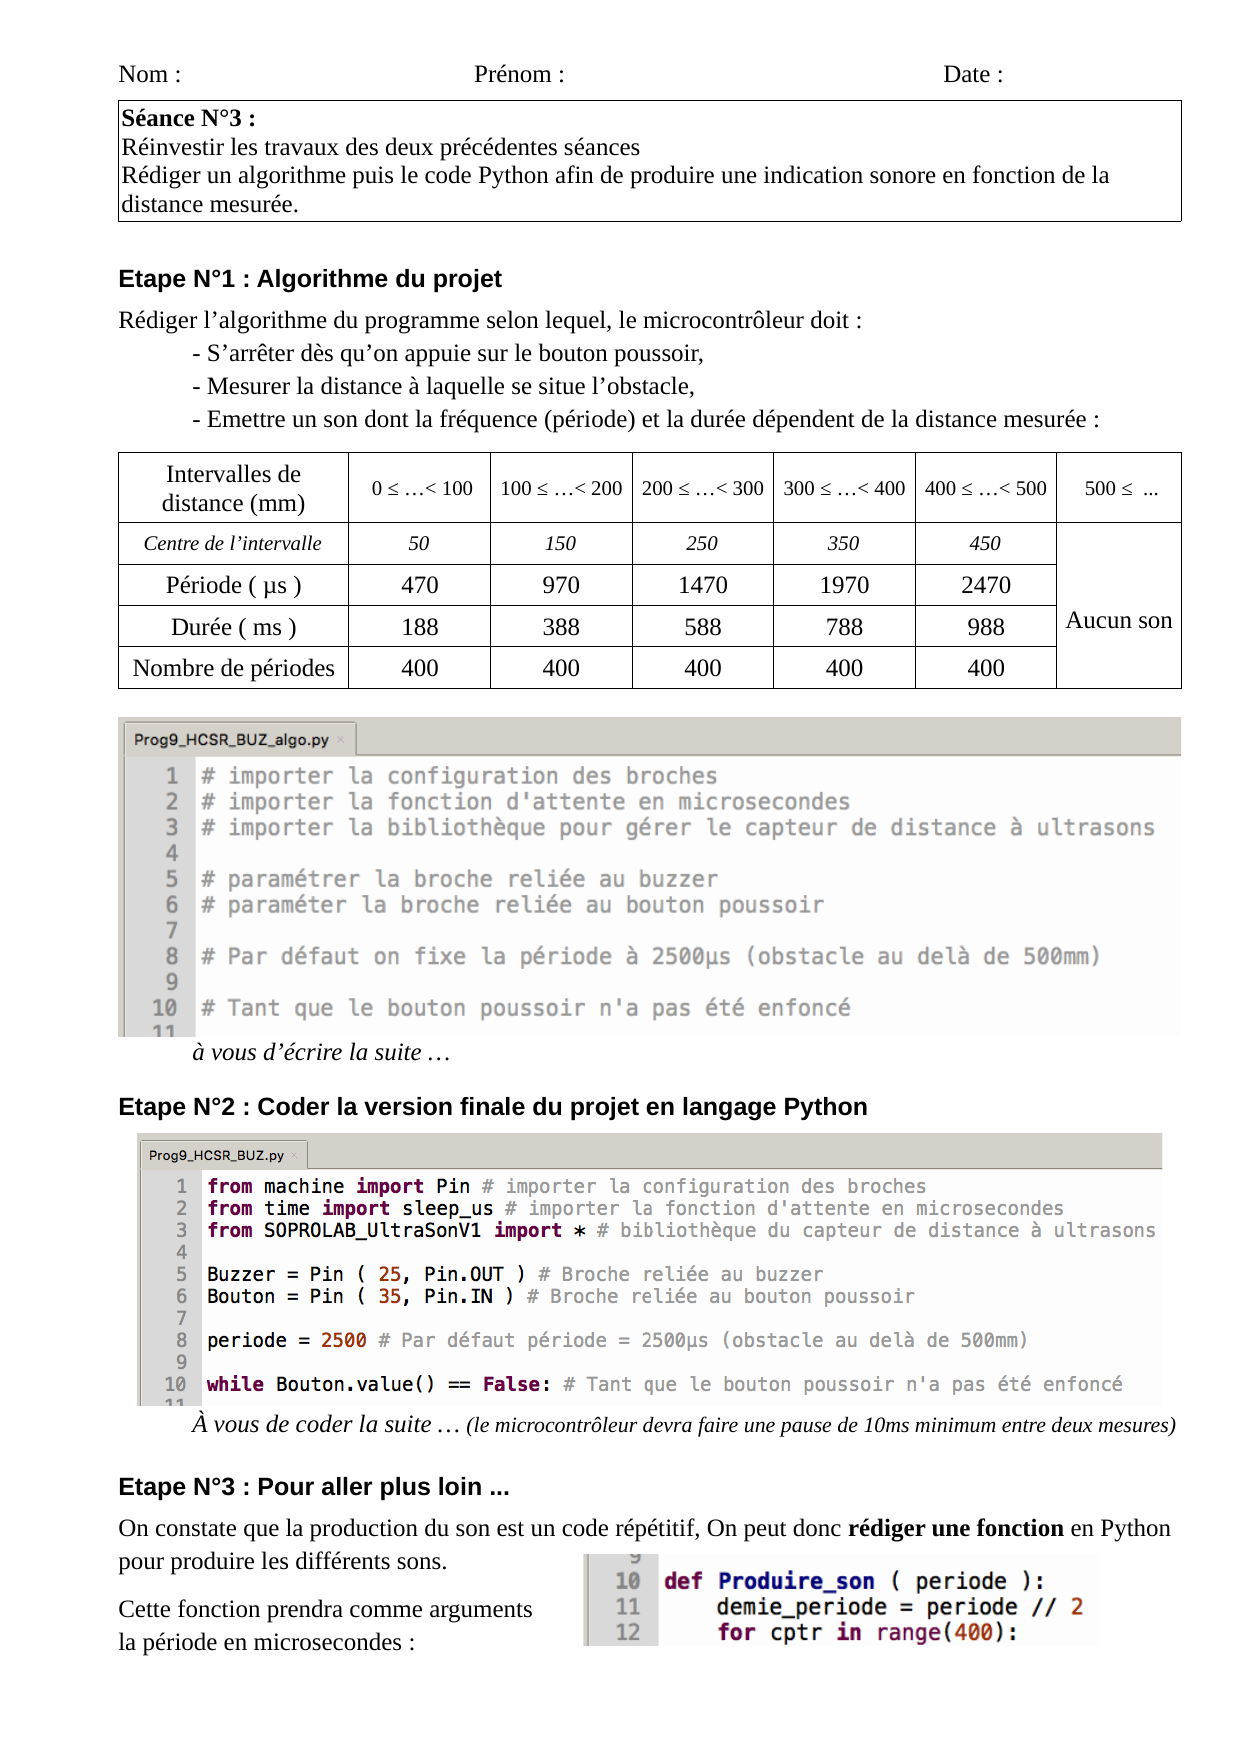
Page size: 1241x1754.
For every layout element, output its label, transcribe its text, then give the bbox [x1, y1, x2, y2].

table_header Intervalles de distance (mm) [119, 453, 348, 522]
text Rédiger l’algorithme du programme selon lequel, le microcontrôleur doit : - S’arrêter dès qu’on appuie sur le bouton poussoir, - Mesurer la distance à laquelle se situe l’obstacle, - Emettre un son dont la fréquence (période) et la durée dépendent de la distance mesurée : [118, 305, 1181, 433]
text à vous d’écrire la suite … [118, 1037, 1181, 1066]
table_cell Centre de l’intervalle [119, 523, 348, 563]
table_cell 788 [774, 606, 915, 646]
text Nom : Prénom : Date : [118, 59, 1181, 88]
text On constate que la production du son est un code répétitif, On peut donc rédiger une fonction en Python pour produire les différents sons. [118, 1513, 1181, 1575]
table_header 500 ≤ ... [1057, 453, 1181, 522]
table_cell 400 [916, 647, 1056, 687]
subtitle Etape N°1 : Algorithme du projet [118, 264, 1181, 293]
table_header 0 ≤ …< 100 [349, 453, 490, 522]
table_cell 400 [633, 647, 773, 687]
table_cell 588 [633, 606, 773, 646]
subtitle Etape N°3 : Pour aller plus loin ... [118, 1472, 1181, 1501]
table_cell Période ( µs ) [119, 565, 348, 605]
picture [137, 1133, 1163, 1406]
text À vous de coder la suite … (le microcontrôleur devra faire une pause de 10ms minimum entre deux mesures) [118, 1133, 1181, 1438]
picture [118, 717, 1182, 1037]
table_cell Aucun son [1057, 523, 1181, 687]
table_header 100 ≤ …< 200 [491, 453, 632, 522]
table_cell 1470 [633, 565, 773, 605]
table_cell 388 [491, 606, 632, 646]
table_cell 450 [916, 523, 1056, 563]
table_cell 1970 [774, 565, 915, 605]
table_header 200 ≤ …< 300 [633, 453, 773, 522]
picture [583, 1554, 1100, 1646]
text Rédiger un algorithme puis le code Python afin de produire une indication sonore en fonction de la distance mesurée. [119, 157, 1181, 221]
table_cell 400 [349, 647, 490, 687]
text Cette fonction prendra comme arguments la période en microsecondes : [118, 1594, 1181, 1655]
table_cell 188 [349, 606, 490, 646]
table_cell 350 [774, 523, 915, 563]
table_cell 50 [349, 523, 490, 563]
table_cell 988 [916, 606, 1056, 646]
table_cell Durée ( ms ) [119, 606, 348, 646]
table_header 400 ≤ …< 500 [916, 453, 1056, 522]
text Séance N°3 : [119, 101, 1181, 128]
table_header 300 ≤ …< 400 [774, 453, 915, 522]
table_cell 150 [491, 523, 632, 563]
subtitle Etape N°2 : Coder la version finale du projet en langage Python [118, 1092, 1181, 1121]
table_cell 470 [349, 565, 490, 605]
table_cell 970 [491, 565, 632, 605]
table_cell 400 [774, 647, 915, 687]
table_cell 250 [633, 523, 773, 563]
table_cell Nombre de périodes [119, 647, 348, 687]
text Réinvestir les travaux des deux précédentes séances [119, 128, 1181, 157]
table_cell 2470 [916, 565, 1056, 605]
table_cell 400 [491, 647, 632, 687]
